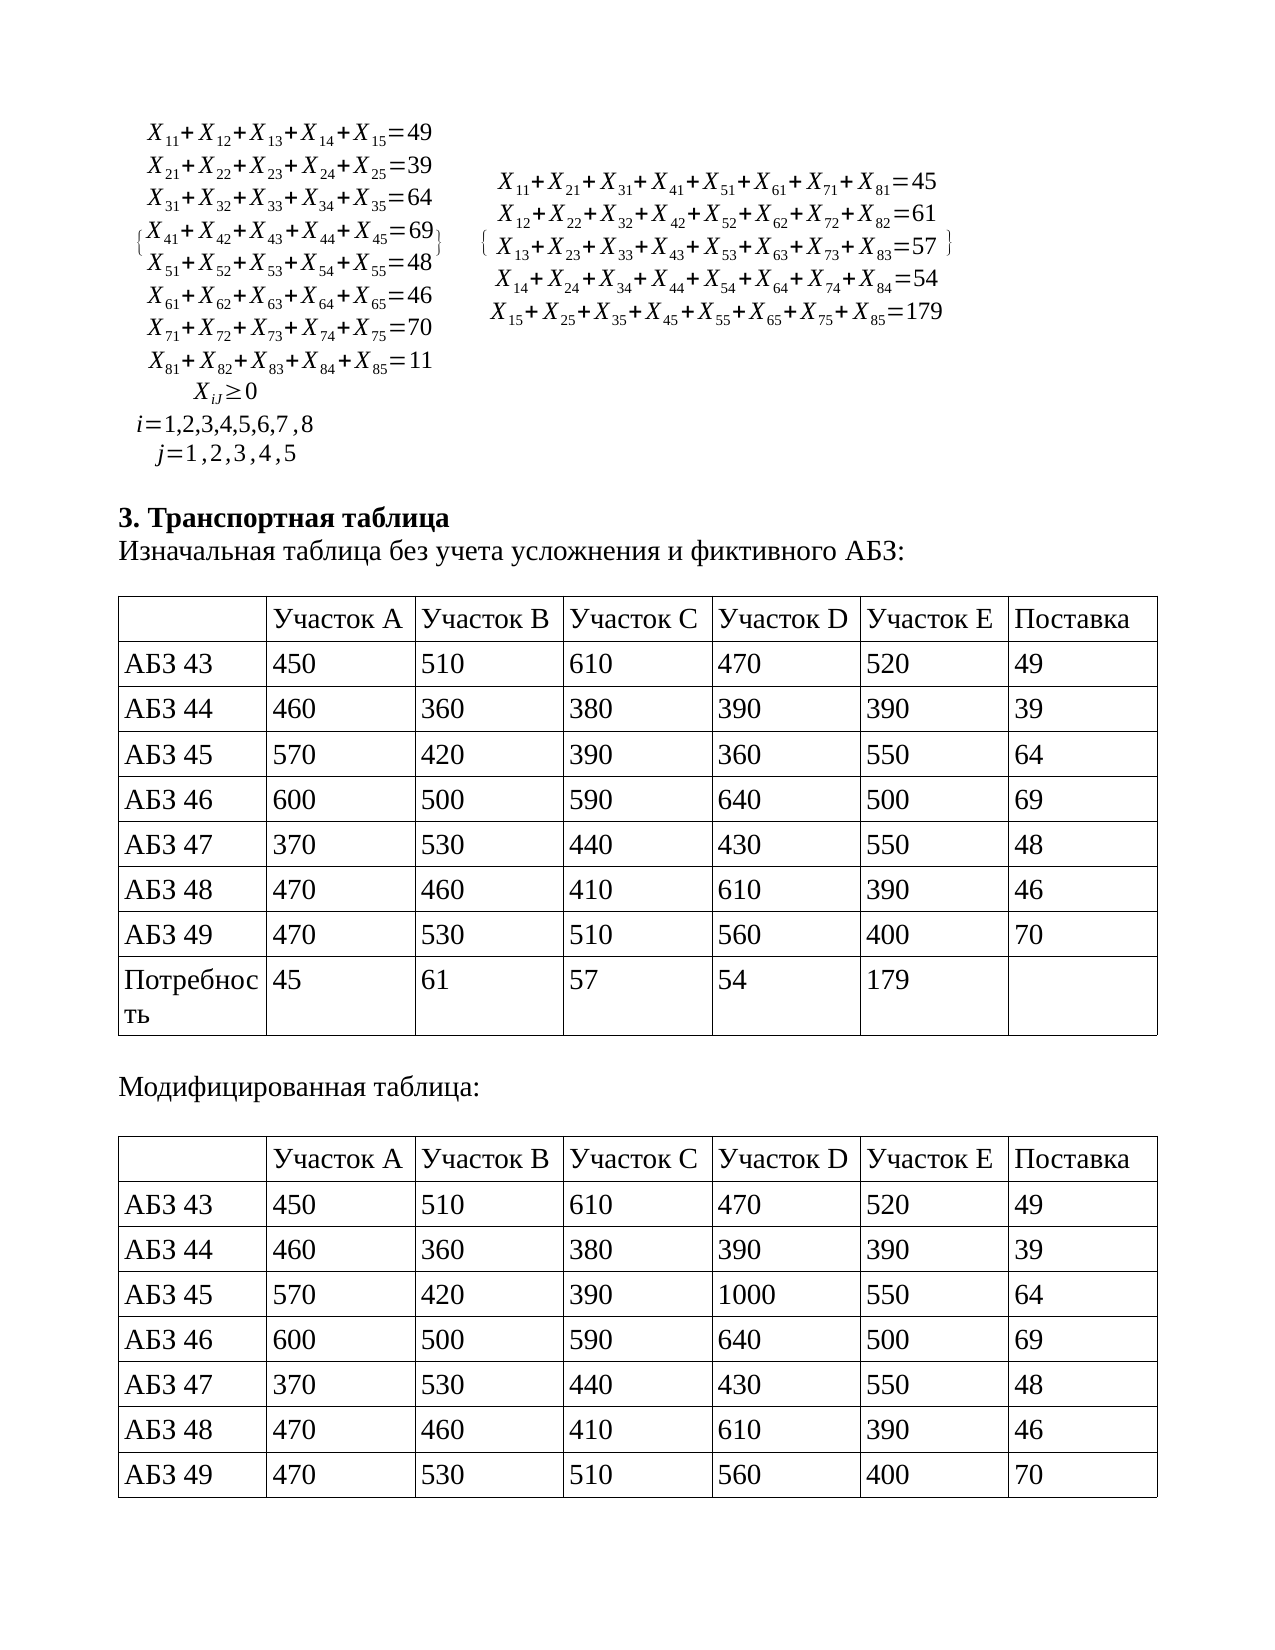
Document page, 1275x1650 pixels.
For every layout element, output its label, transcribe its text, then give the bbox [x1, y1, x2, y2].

table_header Участок Е [861, 1137, 1008, 1181]
table_cell АБЗ 43 [119, 1182, 266, 1226]
table_cell АБЗ 44 [119, 1227, 266, 1271]
table_cell 530 [416, 822, 563, 866]
table_cell 590 [564, 1317, 712, 1361]
table_cell 590 [564, 777, 712, 821]
table_cell 530 [416, 1453, 563, 1497]
table_cell 390 [713, 687, 860, 731]
table_cell АБЗ 49 [119, 1453, 266, 1497]
text 3. Транспортная таблица [118, 500, 1157, 533]
table_cell АБЗ 47 [119, 822, 266, 866]
table_cell 48 [1009, 822, 1157, 866]
table_cell 460 [416, 867, 563, 911]
table_cell АБЗ 46 [119, 777, 266, 821]
table_cell 360 [416, 1227, 563, 1271]
table_cell 510 [564, 912, 712, 956]
table_header [119, 1137, 266, 1181]
table_cell 510 [416, 642, 563, 686]
table_cell 500 [861, 1317, 1008, 1361]
table_cell 57 [564, 957, 712, 1035]
table_cell АБЗ 45 [119, 732, 266, 776]
table_cell 510 [564, 1453, 712, 1497]
table_cell 470 [267, 867, 415, 911]
table_cell 390 [564, 732, 712, 776]
table_header [119, 597, 266, 641]
text Модифицированная таблица: [118, 1036, 1157, 1136]
table_cell 390 [861, 1227, 1008, 1271]
table_cell 179 [861, 957, 1008, 1035]
table_cell 360 [713, 732, 860, 776]
table_cell 61 [416, 957, 563, 1035]
table_cell АБЗ 44 [119, 687, 266, 731]
table_header Участок С [564, 597, 712, 641]
table_cell 48 [1009, 1362, 1157, 1406]
table_cell 410 [564, 1407, 712, 1452]
table_cell 70 [1009, 1453, 1157, 1497]
table_cell 360 [416, 687, 563, 731]
table_cell 440 [564, 1362, 712, 1406]
table_cell 600 [267, 1317, 415, 1361]
table_header Поставка [1009, 597, 1157, 641]
table_cell 450 [267, 642, 415, 686]
table_cell 64 [1009, 732, 1157, 776]
table_cell 520 [861, 642, 1008, 686]
table_cell 520 [861, 1182, 1008, 1226]
table_cell 440 [564, 822, 712, 866]
table_cell 46 [1009, 867, 1157, 911]
table_cell 400 [861, 912, 1008, 956]
table_cell 390 [861, 1407, 1008, 1452]
table_cell 49 [1009, 1182, 1157, 1226]
table_cell 54 [713, 957, 860, 1035]
table_cell АБЗ 43 [119, 642, 266, 686]
table_cell 530 [416, 1362, 563, 1406]
table_cell 500 [861, 777, 1008, 821]
table_cell 600 [267, 777, 415, 821]
table_header Участок D [713, 597, 860, 641]
table_cell 430 [713, 822, 860, 866]
table_cell 550 [861, 732, 1008, 776]
table_header Участок Е [861, 597, 1008, 641]
table_header Участок В [416, 1137, 563, 1181]
table_cell 380 [564, 687, 712, 731]
table_cell 46 [1009, 1407, 1157, 1452]
table_cell 550 [861, 822, 1008, 866]
table_cell 45 [267, 957, 415, 1035]
table_header Участок А [267, 1137, 415, 1181]
table_cell АБЗ 48 [119, 867, 266, 911]
table_cell 470 [713, 1182, 860, 1226]
table_cell 430 [713, 1362, 860, 1406]
table_cell 470 [267, 1453, 415, 1497]
table_cell АБЗ 46 [119, 1317, 266, 1361]
table_cell 500 [416, 777, 563, 821]
table_cell 610 [564, 642, 712, 686]
table_cell 380 [564, 1227, 712, 1271]
text Изначальная таблица без учета усложнения и фиктивного AБЗ: [118, 533, 1157, 567]
table_cell 69 [1009, 1317, 1157, 1361]
table_cell 610 [713, 1407, 860, 1452]
table_cell 500 [416, 1317, 563, 1361]
table_cell [1009, 957, 1157, 1035]
table_cell 39 [1009, 1227, 1157, 1271]
table_cell АБЗ 45 [119, 1272, 266, 1316]
table_cell 550 [861, 1362, 1008, 1406]
table_header Участок D [713, 1137, 860, 1181]
table_header Участок С [564, 1137, 712, 1181]
table_cell 450 [267, 1182, 415, 1226]
table_cell 560 [713, 912, 860, 956]
table_cell 370 [267, 1362, 415, 1406]
table_cell 390 [713, 1227, 860, 1271]
table_cell 610 [713, 867, 860, 911]
table_cell АБЗ 47 [119, 1362, 266, 1406]
table_cell 390 [861, 687, 1008, 731]
table_cell 390 [564, 1272, 712, 1316]
table_cell 510 [416, 1182, 563, 1226]
table_cell 39 [1009, 687, 1157, 731]
table_cell 410 [564, 867, 712, 911]
table_cell 400 [861, 1453, 1008, 1497]
table_cell 550 [861, 1272, 1008, 1316]
table_cell 640 [713, 1317, 860, 1361]
table_cell 1000 [713, 1272, 860, 1316]
table_cell 470 [267, 912, 415, 956]
table_cell 530 [416, 912, 563, 956]
table_cell Потребность [119, 957, 266, 1035]
table_cell 49 [1009, 642, 1157, 686]
table_cell 560 [713, 1453, 860, 1497]
table_cell 610 [564, 1182, 712, 1226]
table_header Участок В [416, 597, 563, 641]
table_cell 640 [713, 777, 860, 821]
table_cell 390 [861, 867, 1008, 911]
table_cell 460 [416, 1407, 563, 1452]
table_header Поставка [1009, 1137, 1157, 1181]
table_header Участок А [267, 597, 415, 641]
table_cell 460 [267, 687, 415, 731]
table_cell 70 [1009, 912, 1157, 956]
table_cell АБЗ 48 [119, 1407, 266, 1452]
table_cell 69 [1009, 777, 1157, 821]
table_cell 470 [267, 1407, 415, 1452]
table_cell 420 [416, 1272, 563, 1316]
table_cell 64 [1009, 1272, 1157, 1316]
table_cell 460 [267, 1227, 415, 1271]
table_cell 470 [713, 642, 860, 686]
table_cell 370 [267, 822, 415, 866]
table_cell АБЗ 49 [119, 912, 266, 956]
table_cell 570 [267, 1272, 415, 1316]
table_cell 570 [267, 732, 415, 776]
table_cell 420 [416, 732, 563, 776]
